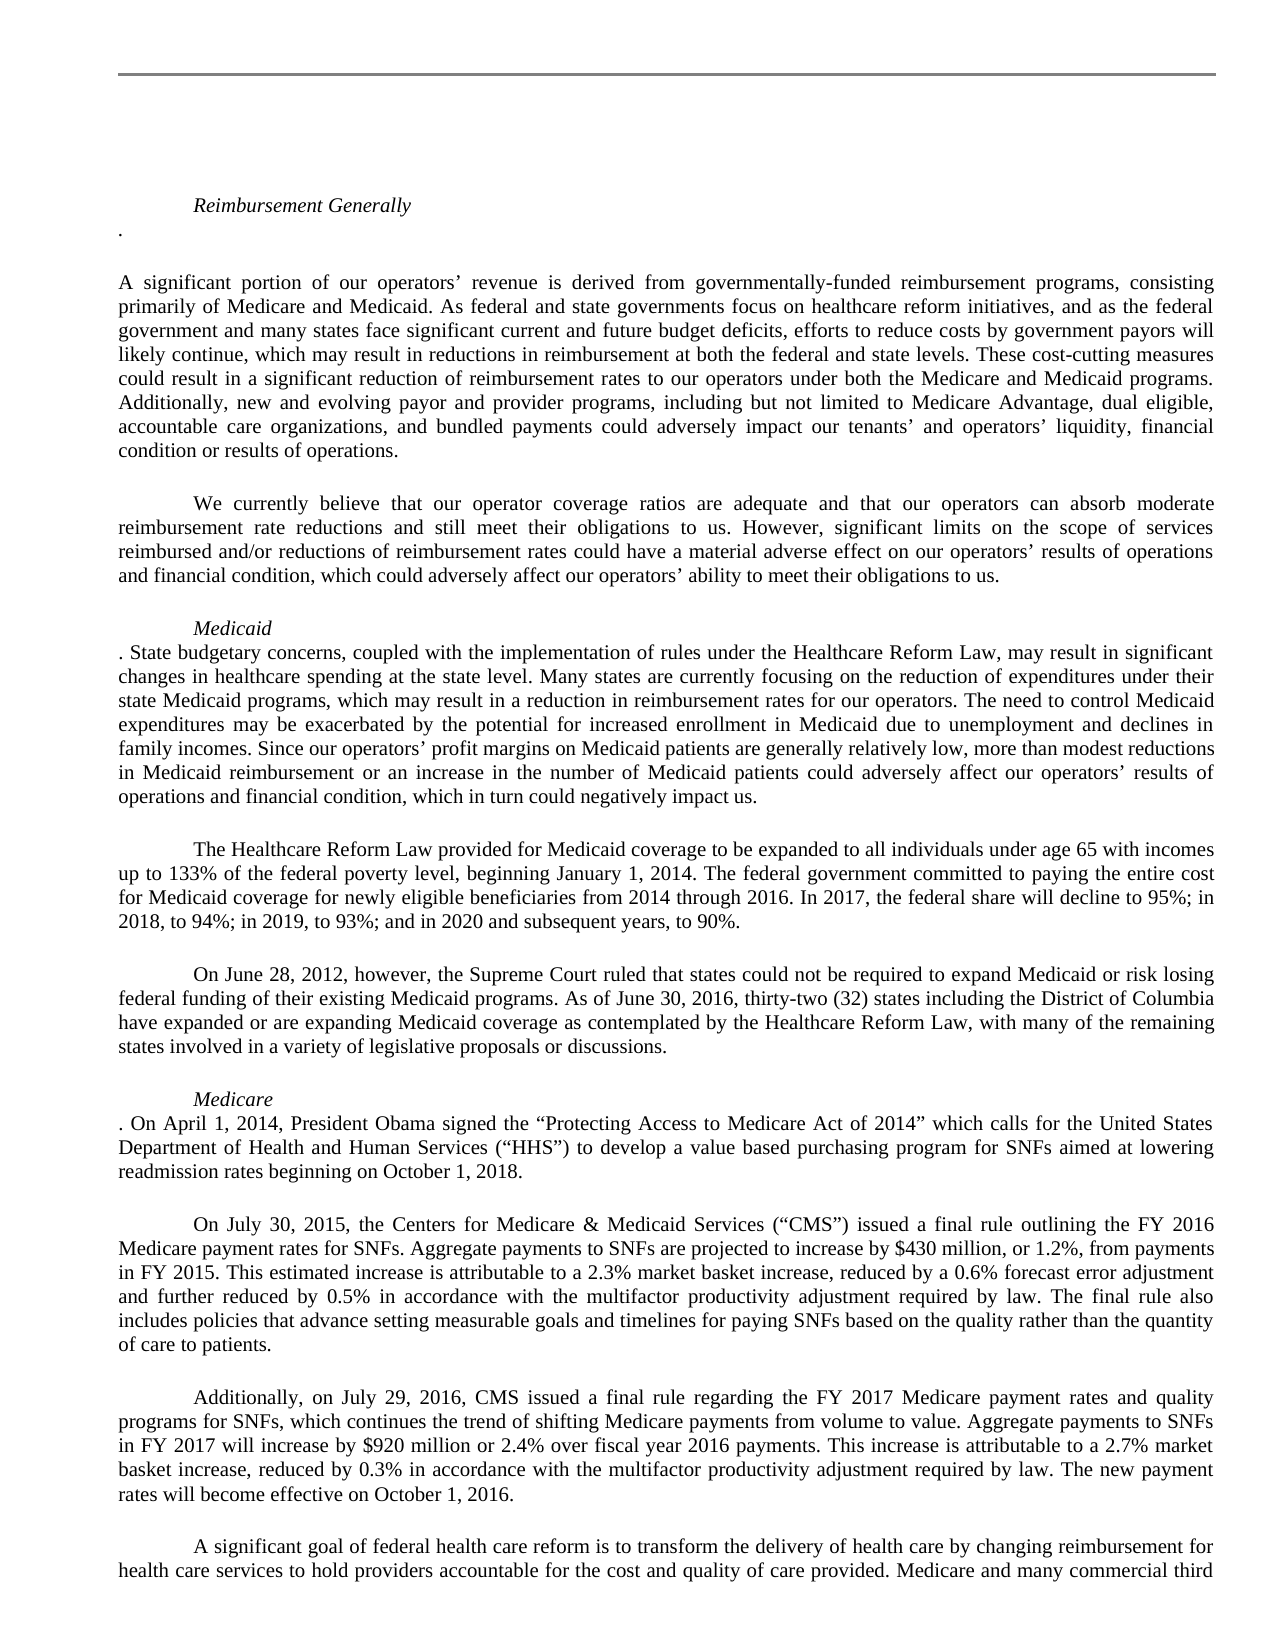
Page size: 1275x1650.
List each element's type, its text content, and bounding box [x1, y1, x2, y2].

text Reimbursement Generally [118, 193, 1216, 217]
text Medicare [118, 1087, 1216, 1111]
text On June 28, 2012, however, the Supreme Court ruled that states could not be required to expand Medicaid or risk losing federal funding of their existing Medicaid programs. As of June 30, 2016, thirty-two (32) states including the District of Columbia have expanded or are expanding Medicaid coverage as contemplated by the Healthcare Reform Law, with many of the remaining states involved in a variety of legislative proposals or discussions. [118, 962, 1216, 1058]
text . On April 1, 2014, President Obama signed the “Protecting Access to Medicare Act of 2014” which calls for the United States Department of Health and Human Services (“HHS”) to develop a value based purchasing program for SNFs aimed at lowering readmission rates beginning on October 1, 2018. [118, 1111, 1216, 1183]
text . State budgetary concerns, coupled with the implementation of rules under the Healthcare Reform Law, may result in significant changes in healthcare spending at the state level. Many states are currently focusing on the reduction of expenditures under their state Medicaid programs, which may result in a reduction in reimbursement rates for our operators. The need to control Medicaid expenditures may be exacerbated by the potential for increased enrollment in Medicaid due to unemployment and declines in family incomes. Since our operators’ profit margins on Medicaid patients are generally relatively low, more than modest reductions in Medicaid reimbursement or an increase in the number of Medicaid patients could adversely affect our operators’ results of operations and financial condition, which in turn could negatively impact us. [118, 640, 1216, 808]
text The Healthcare Reform Law provided for Medicaid coverage to be expanded to all individuals under age 65 with incomes up to 133% of the federal poverty level, beginning January 1, 2014. The federal government committed to paying the entire cost for Medicaid coverage for newly eligible beneficiaries from 2014 through 2016. In 2017, the federal share will decline to 95%; in 2018, to 94%; in 2019, to 93%; and in 2020 and subsequent years, to 90%. [118, 837, 1216, 933]
text A significant portion of our operators’ revenue is derived from governmentally-funded reimbursement programs, consisting primarily of Medicare and Medicaid. As federal and state governments focus on healthcare reform initiatives, and as the federal government and many states face significant current and future budget deficits, efforts to reduce costs by government payors will likely continue, which may result in reductions in reimbursement at both the federal and state levels. These cost-cutting measures could result in a significant reduction of reimbursement rates to our operators under both the Medicare and Medicaid programs. Additionally, new and evolving payor and provider programs, including but not limited to Medicare Advantage, dual eligible, accountable care organizations, and bundled payments could adversely impact our tenants’ and operators’ liquidity, financial condition or results of operations. [118, 269, 1216, 462]
text Medicaid [118, 616, 1216, 640]
text On July 30, 2015, the Centers for Medicare & Medicaid Services (“CMS”) issued a final rule outlining the FY 2016 Medicare payment rates for SNFs. Aggregate payments to SNFs are projected to increase by $430 million, or 1.2%, from payments in FY 2015. This estimated increase is attributable to a 2.3% market basket increase, reduced by a 0.6% forecast error adjustment and further reduced by 0.5% in accordance with the multifactor productivity adjustment required by law. The final rule also includes policies that advance setting measurable goals and timelines for paying SNFs based on the quality rather than the quantity of care to patients. [118, 1212, 1216, 1356]
text . [118, 217, 1216, 241]
text Additionally, on July 29, 2016, CMS issued a final rule regarding the FY 2017 Medicare payment rates and quality programs for SNFs, which continues the trend of shifting Medicare payments from volume to value. Aggregate payments to SNFs in FY 2017 will increase by $920 million or 2.4% over fiscal year 2016 payments. This increase is attributable to a 2.7% market basket increase, reduced by 0.3% in accordance with the multifactor productivity adjustment required by law. The new payment rates will become effective on October 1, 2016. [118, 1385, 1216, 1506]
text We currently believe that our operator coverage ratios are adequate and that our operators can absorb moderate reimbursement rate reductions and still meet their obligations to us. However, significant limits on the scope of services reimbursed and/or reductions of reimbursement rates could have a material adverse effect on our operators’ results of operations and financial condition, which could adversely affect our operators’ ability to meet their obligations to us. [118, 491, 1216, 587]
text A significant goal of federal health care reform is to transform the delivery of health care by changing reimbursement for health care services to hold providers accountable for the cost and quality of care provided. Medicare and many commercial third [118, 1534, 1216, 1582]
